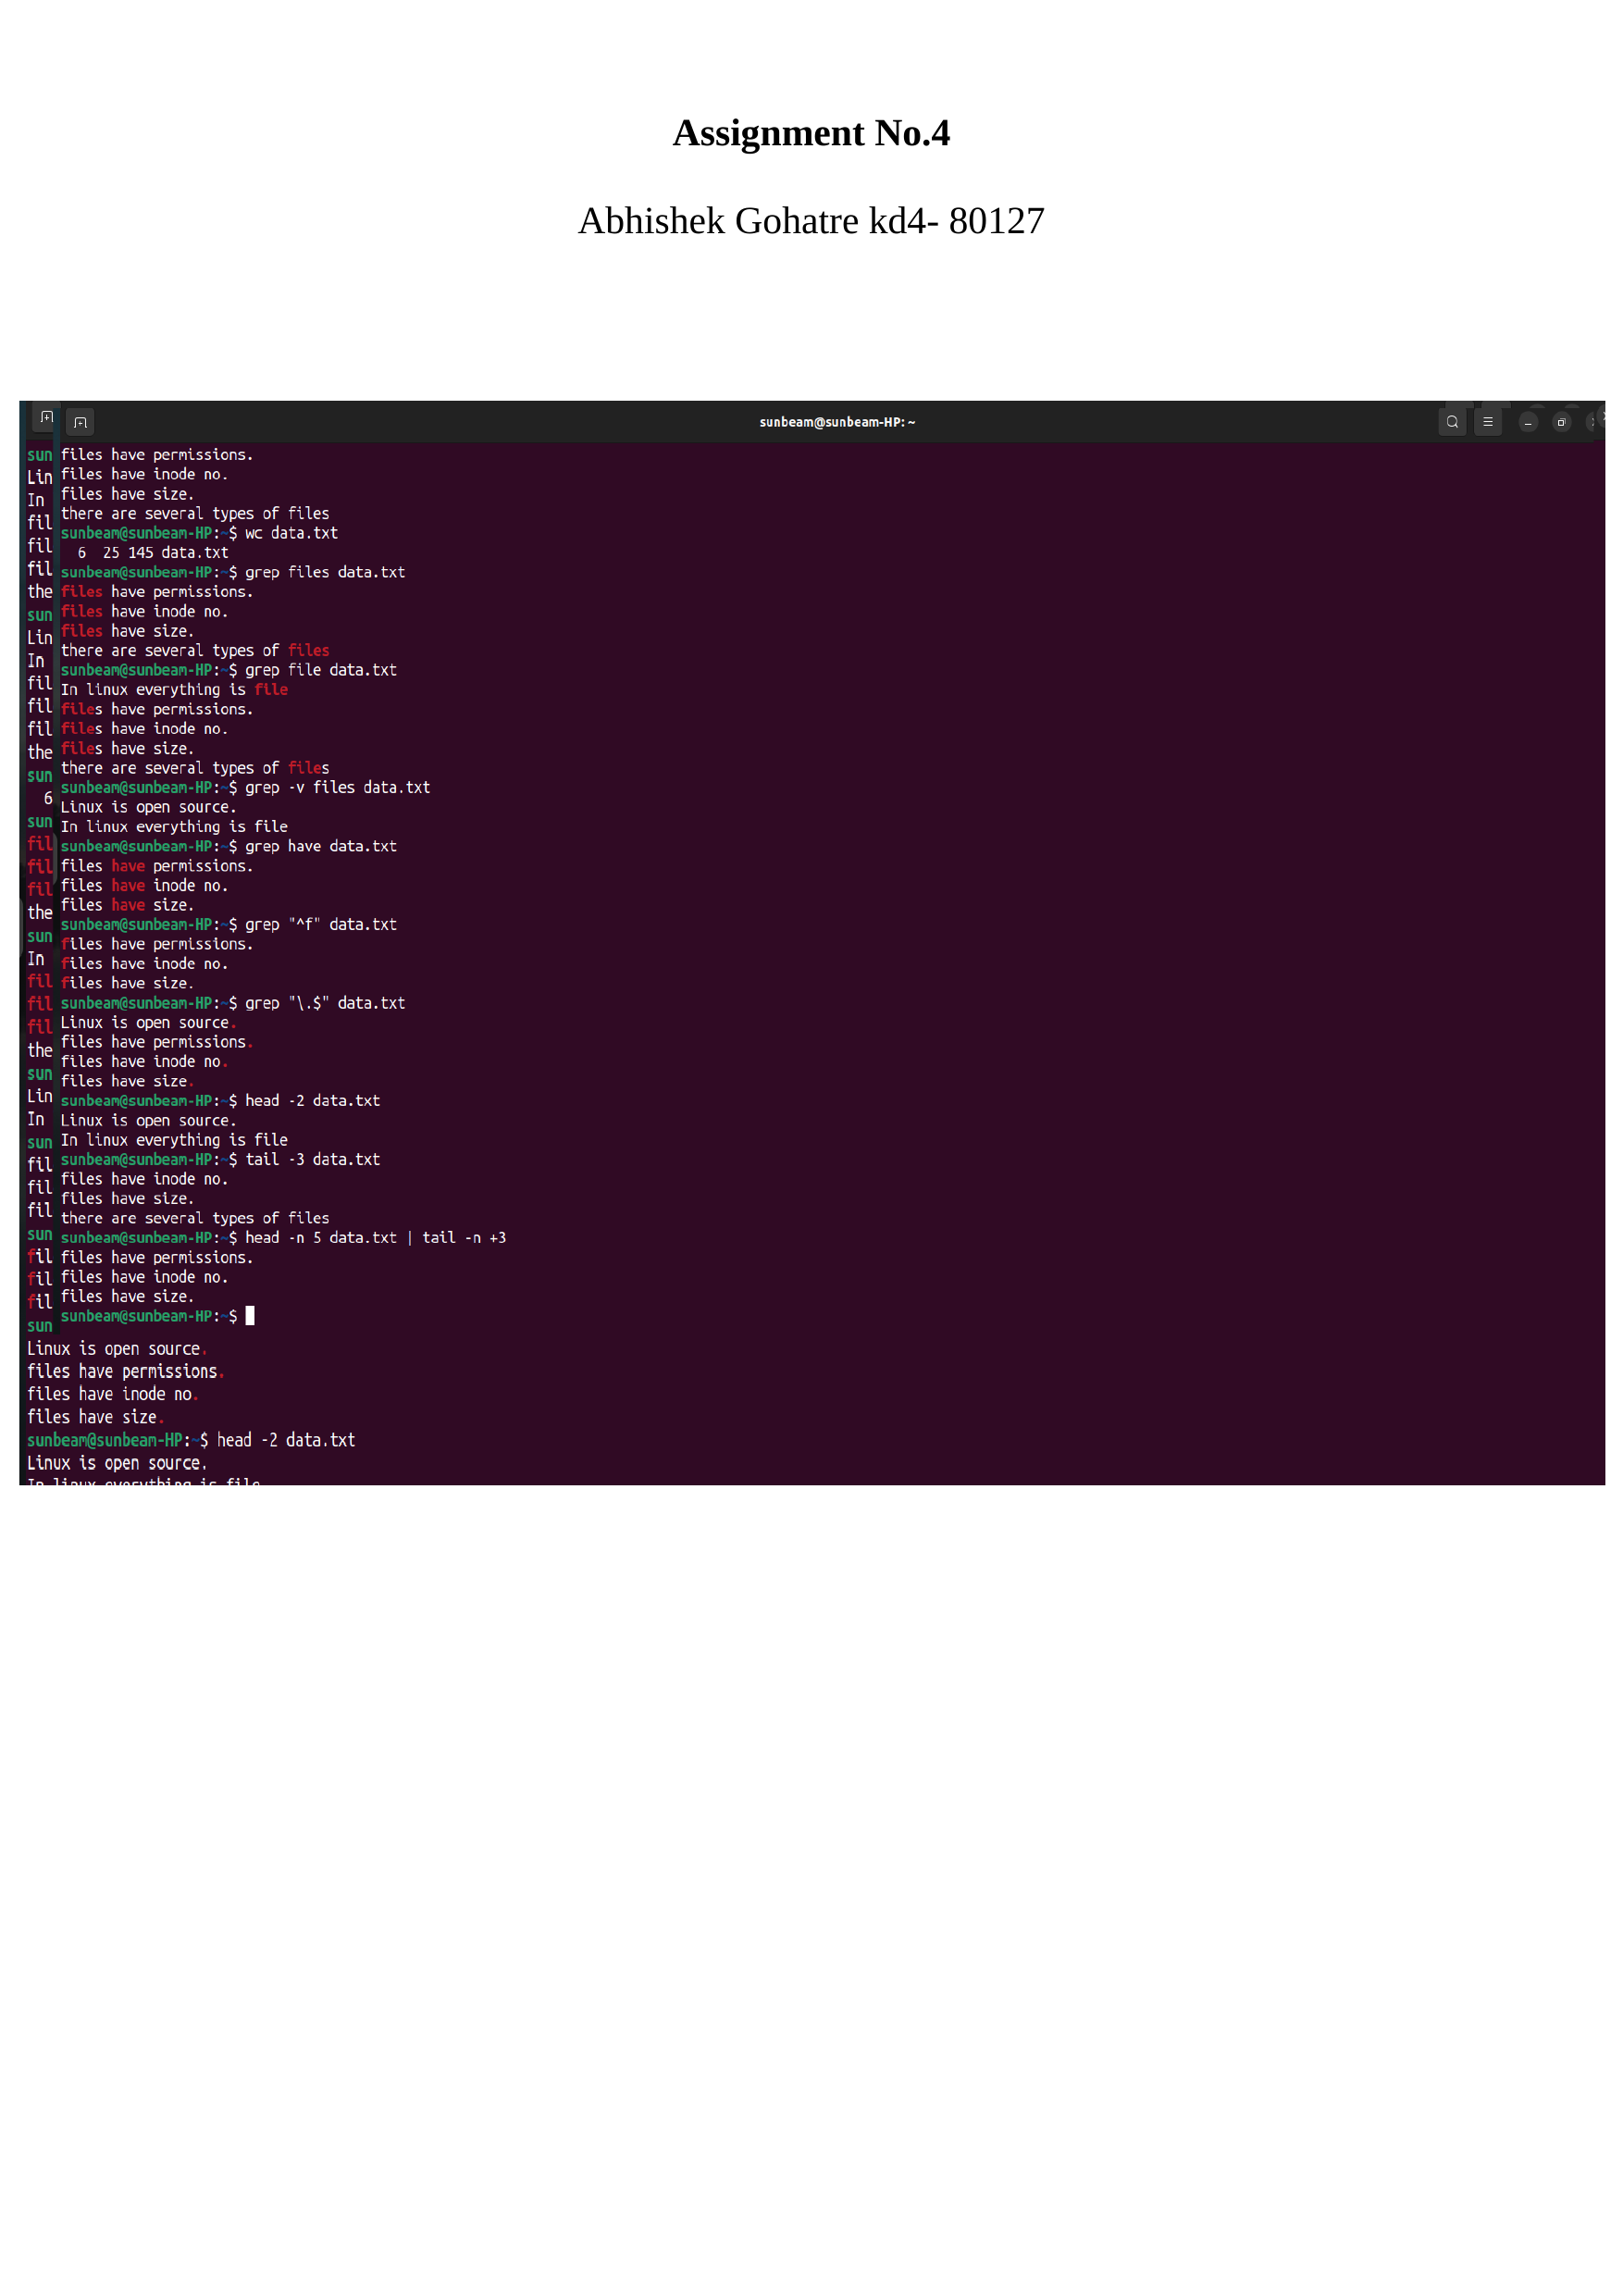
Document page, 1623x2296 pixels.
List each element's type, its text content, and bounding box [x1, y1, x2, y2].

text Assignment No.4 [109, 109, 1514, 154]
picture [19, 401, 1605, 1485]
text Abhishek Gohatre kd4- 80127 [109, 198, 1514, 242]
